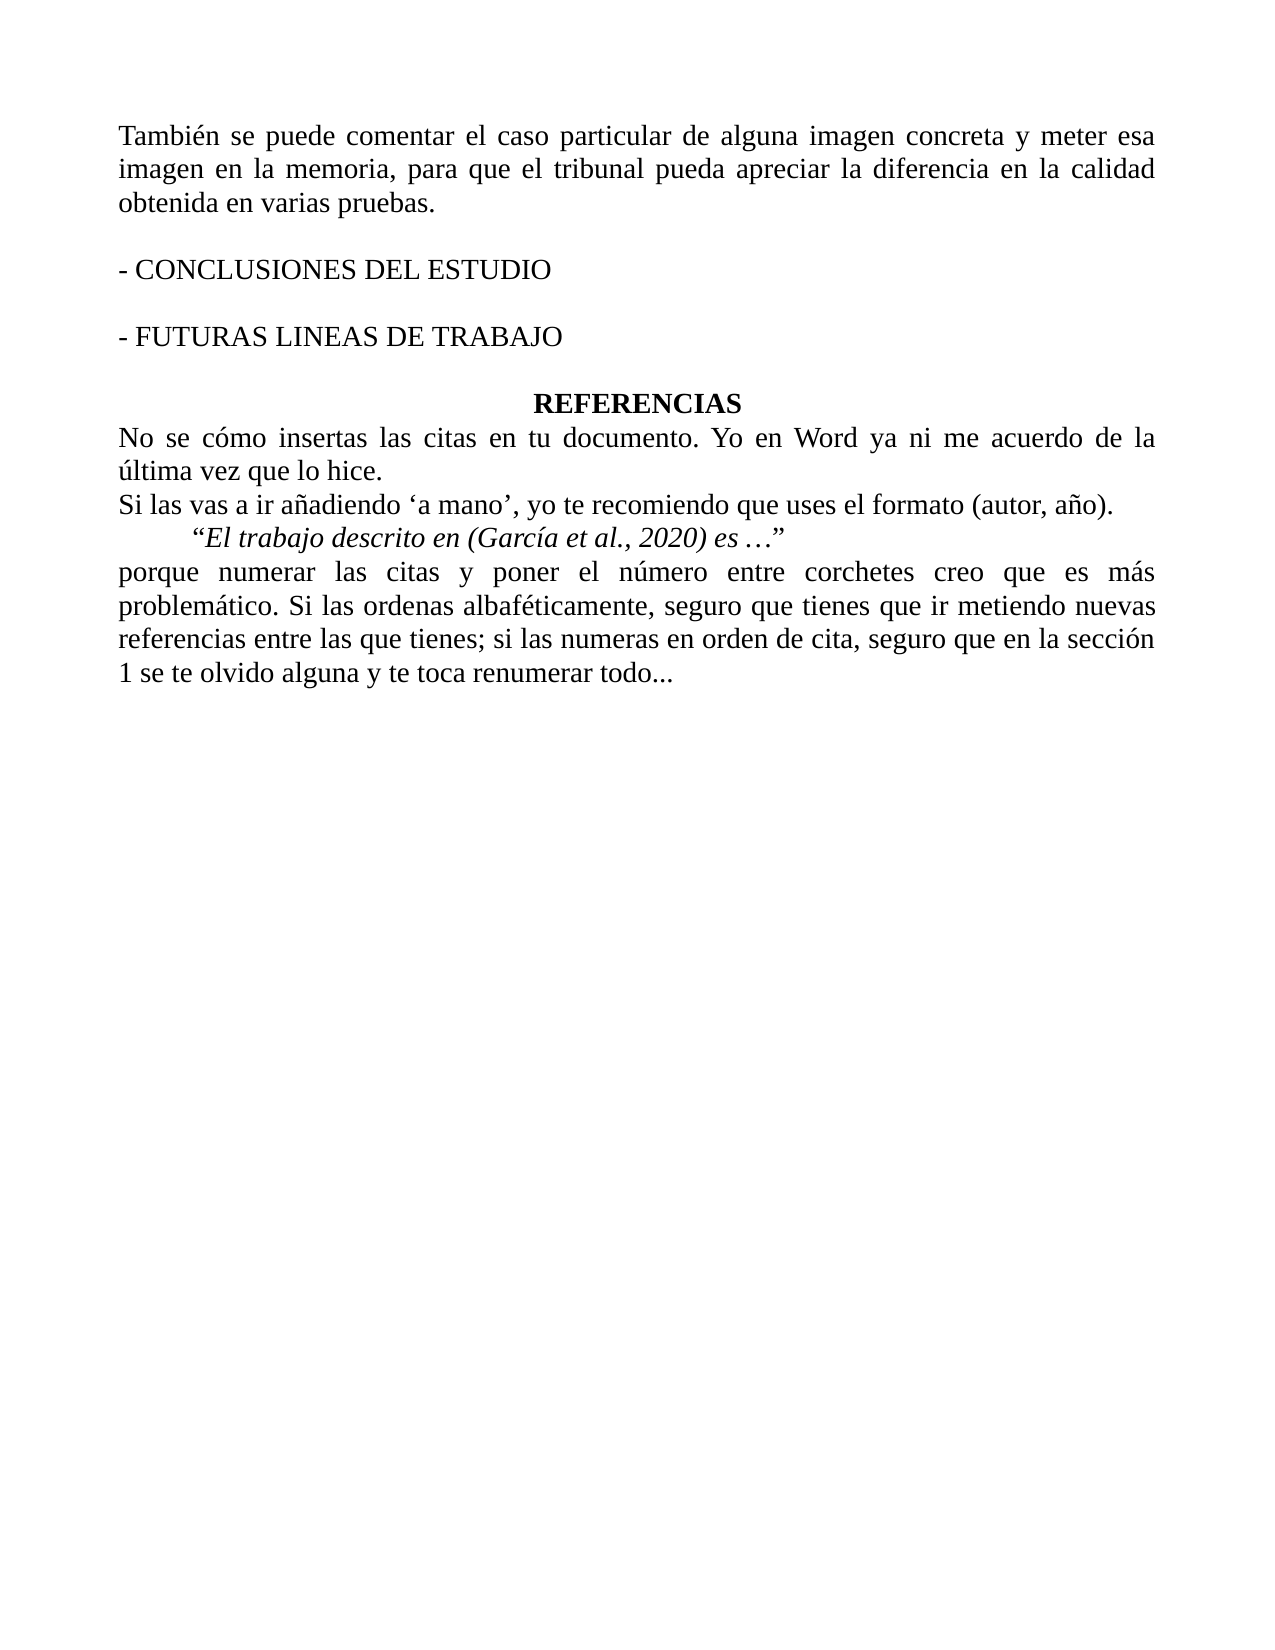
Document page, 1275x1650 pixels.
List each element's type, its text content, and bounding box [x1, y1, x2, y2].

text - CONCLUSIONES DEL ESTUDIO [118, 252, 1157, 286]
text Si las vas a ir añadiendo ‘a mano’, yo te recomiendo que uses el formato (autor, año). [118, 487, 1157, 521]
text porque numerar las citas y poner el número entre corchetes creo que es más problemático. Si las ordenas albaféticamente, seguro que tienes que ir metiendo nuevas referencias entre las que tienes; si las numeras en orden de cita, seguro que en la sección 1 se te olvido alguna y te toca renumerar todo... [118, 554, 1157, 688]
text “El trabajo descrito en (García et al., 2020) es …” [192, 521, 1157, 554]
text No se cómo insertas las citas en tu documento. Yo en Word ya ni me acuerdo de la última vez que lo hice. [118, 420, 1157, 487]
text - FUTURAS LINEAS DE TRABAJO [118, 319, 1157, 353]
text REFERENCIAS [118, 386, 1157, 420]
text También se puede comentar el caso particular de alguna imagen concreta y meter esa imagen en la memoria, para que el tribunal pueda apreciar la diferencia en la calidad obtenida en varias pruebas. [118, 118, 1157, 219]
